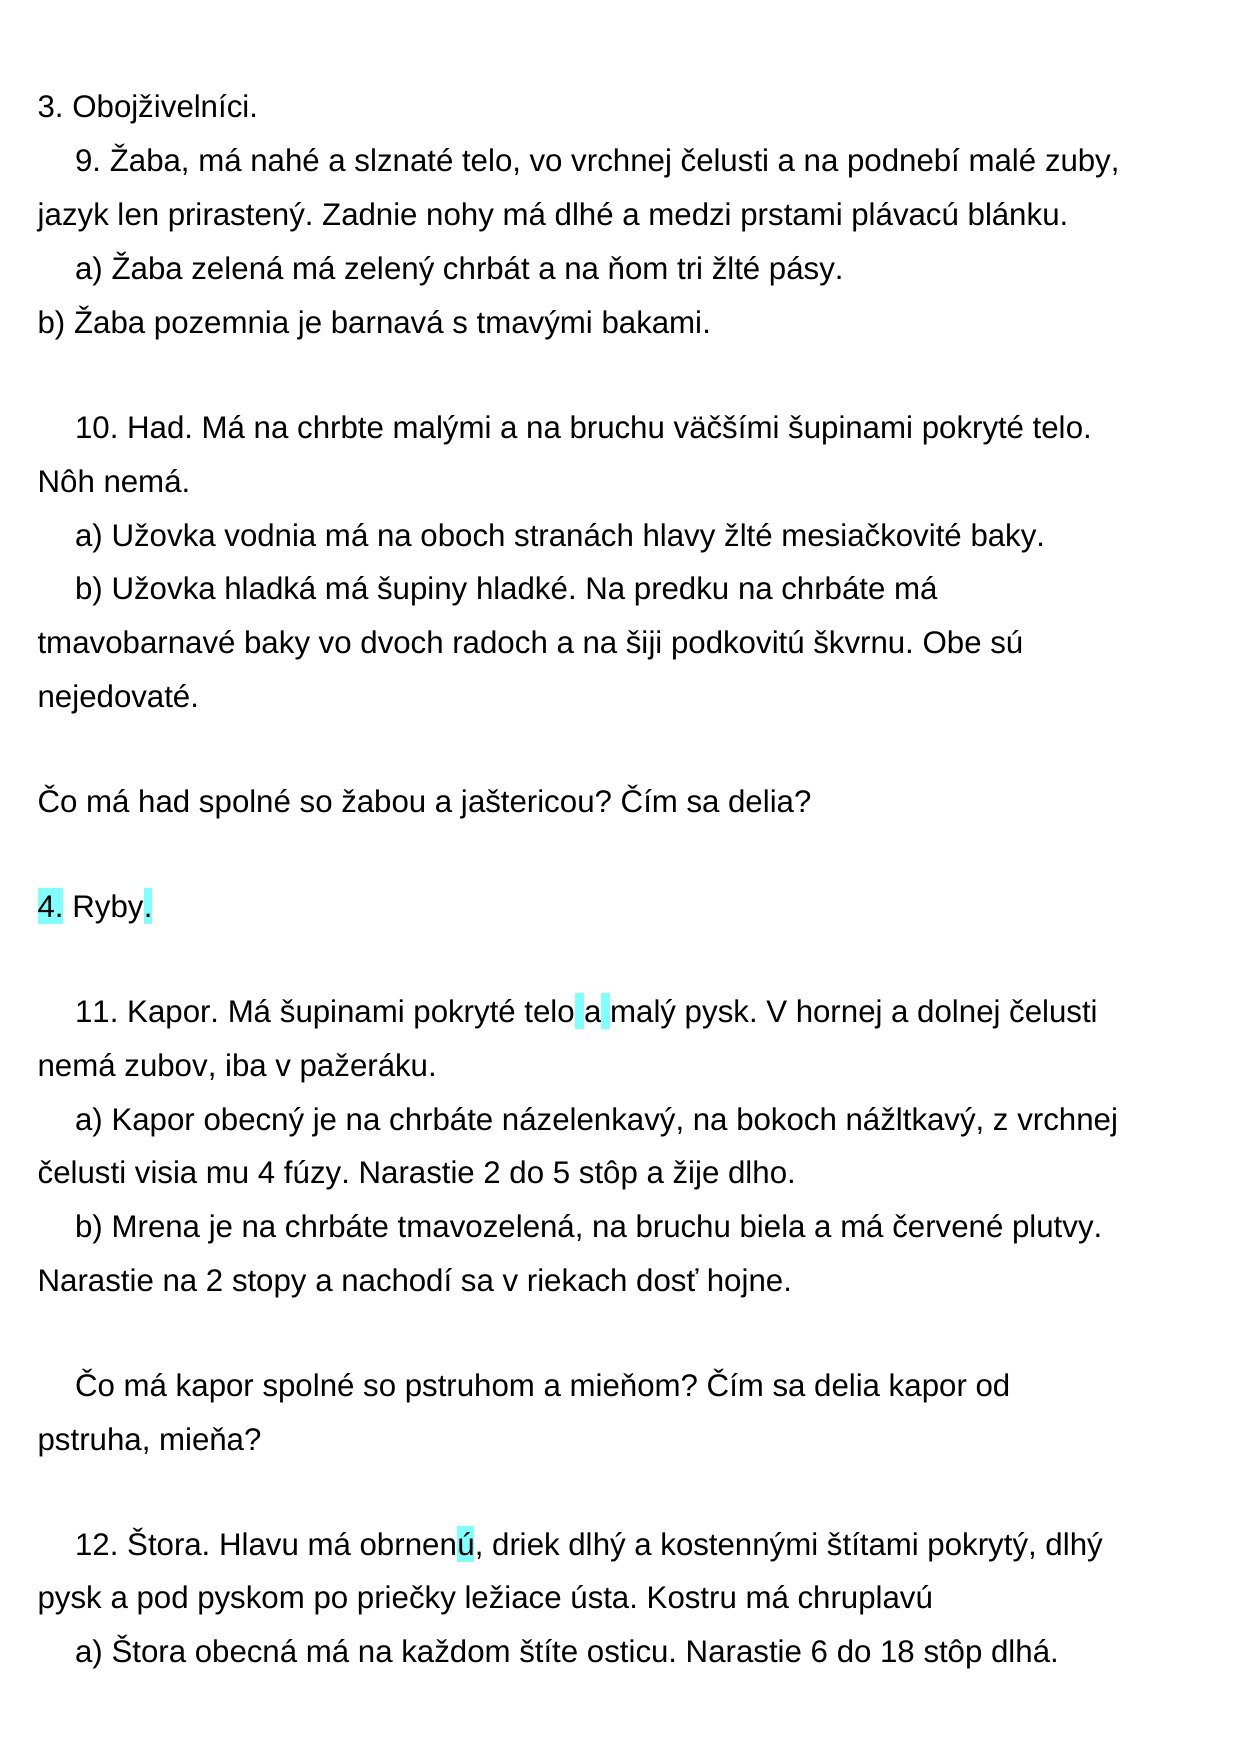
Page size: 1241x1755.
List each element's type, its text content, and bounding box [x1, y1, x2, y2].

text a) Užovka vodnia má na oboch stranách hlavy žlté mesiačkovité baky. [37, 517, 1130, 552]
text b) Žaba pozemnia je barnavá s tmavými bakami. [37, 304, 1130, 340]
text a) Kapor obecný je na chrbáte názelenkavý, na bokoch nážltkavý, z vrchnej čelusti visia mu 4 fúzy. Narastie 2 do 5 stôp a žije dlho. [37, 1101, 1130, 1190]
text 10. Had. Má na chrbte malými a na bruchu väčšími šupinami pokryté telo. Nôh nemá. [37, 409, 1130, 499]
subtitle 4. Ryby. [37, 888, 1130, 924]
text a) Štora obecná má na každom štíte osticu. Narastie 6 do 18 stôp dlhá. [37, 1633, 1130, 1669]
text 12. Štora. Hlavu má obrnenú, driek dlhý a kostennými štítami pokrytý, dlhý pysk a pod pyskom po priečky ležiace ústa. Kostru má chruplavú [37, 1526, 1130, 1616]
text Čo má had spolné so žabou a jaštericou? Čím sa delia? [37, 783, 1130, 819]
text b) Užovka hladká má šupiny hladké. Na predku na chrbáte má tmavobarnavé baky vo dvoch radoch a na šiji podkovitú škvrnu. Obe sú nejedovaté. [37, 570, 1130, 714]
subtitle 3. Obojživelníci. [37, 88, 1130, 124]
text Čo má kapor spolné so pstruhom a mieňom? Čím sa delia kapor od pstruha, mieňa? [37, 1367, 1130, 1457]
text 9. Žaba, má nahé a slznaté telo, vo vrchnej čelusti a na podnebí malé zuby, jazyk len prirastený. Zadnie nohy má dlhé a medzi prstami plávacú blánku. [37, 142, 1130, 232]
text b) Mrena je na chrbáte tmavozelená, na bruchu biela a má červené plutvy. Narastie na 2 stopy a nachodí sa v riekach dosť hojne. [37, 1208, 1130, 1298]
text a) Žaba zelená má zelený chrbát a na ňom tri žlté pásy. [37, 250, 1130, 286]
text 11. Kapor. Má šupinami pokryté telo a malý pysk. V hornej a dolnej čelusti nemá zubov, iba v pažeráku. [37, 993, 1130, 1083]
